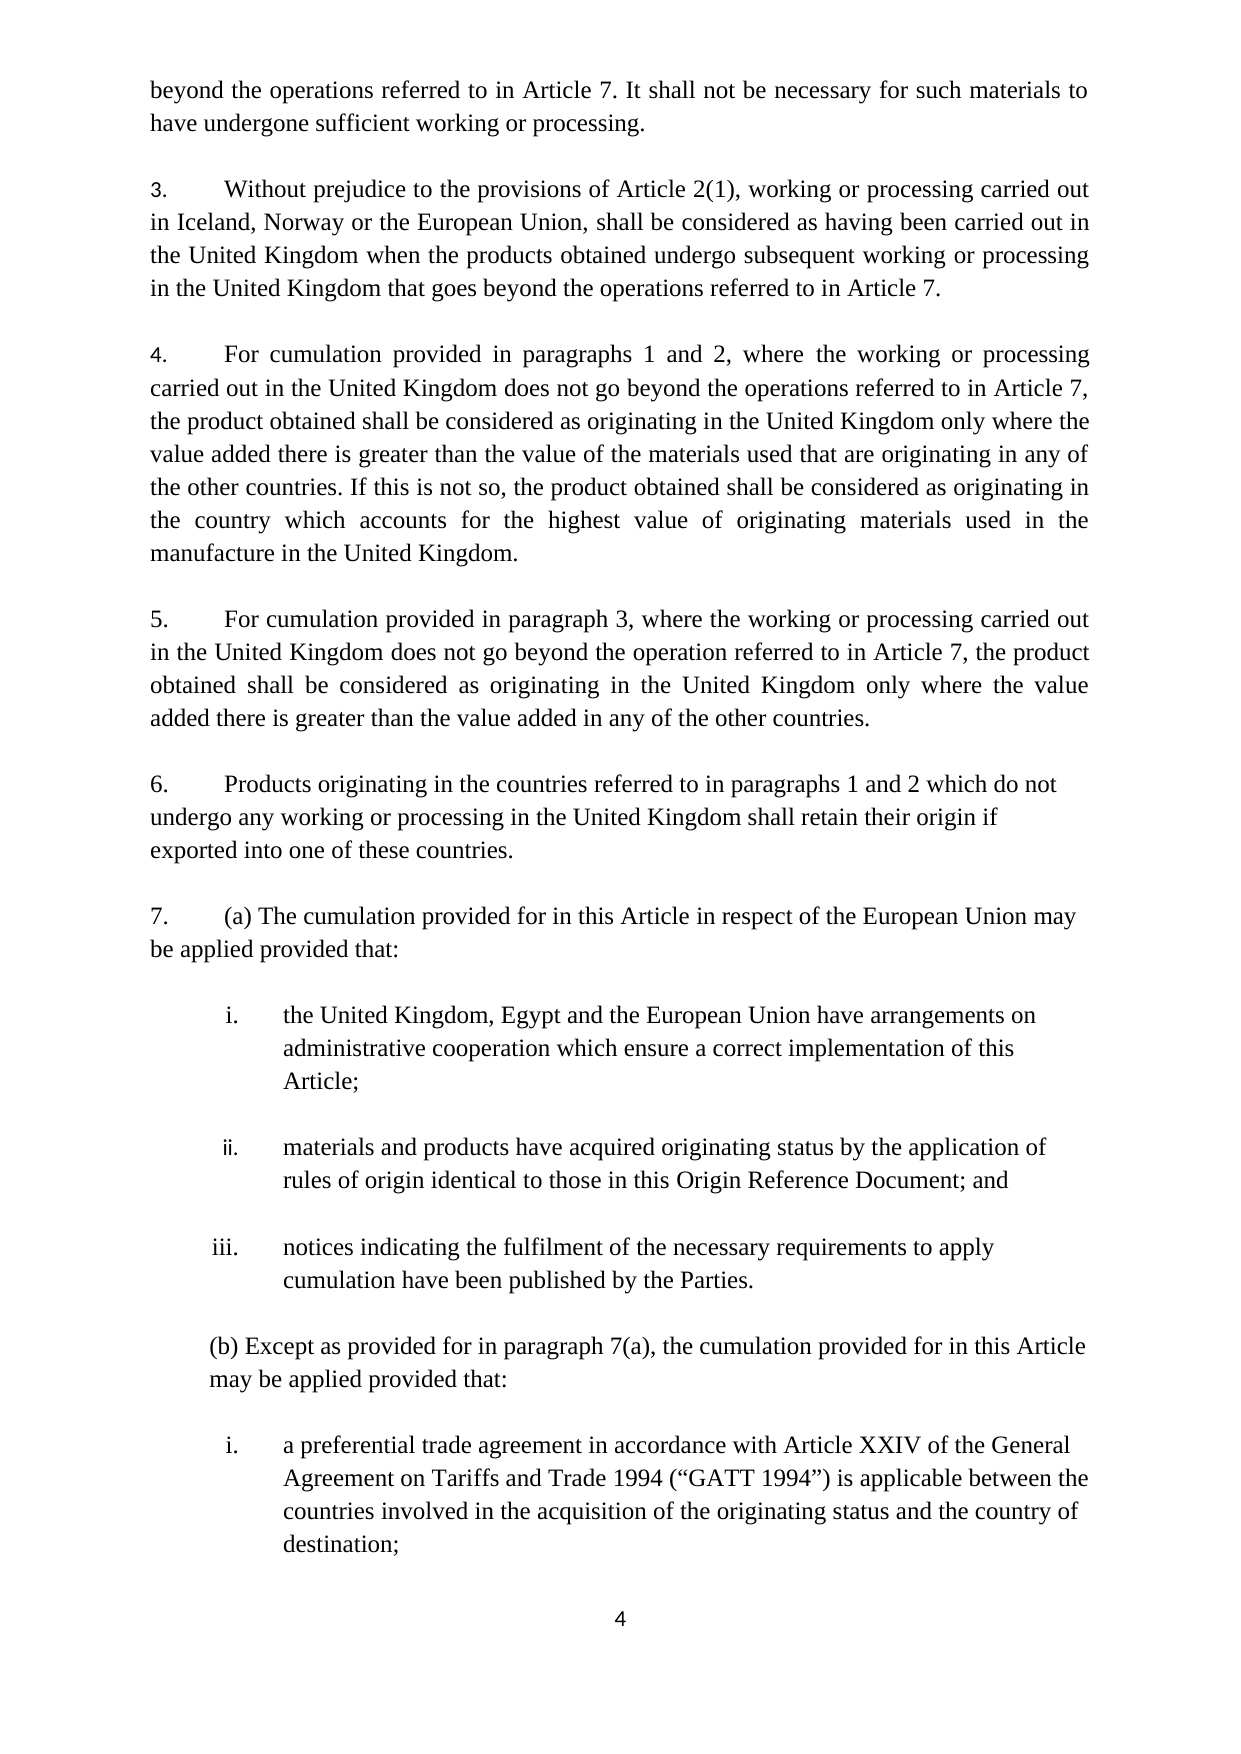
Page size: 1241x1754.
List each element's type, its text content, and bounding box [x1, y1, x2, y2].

list notices indicating the fulfilment of the necessary requirements to apply cumulation have been published by the Parties. [239, 1232, 1090, 1293]
list a preferential trade agreement in accordance with Article XXIV of the General Agreement on Tariffs and Trade 1994 (“GATT 1994”) is applicable between the countries involved in the acquisition of the originating status and the country of destination; [239, 1430, 1090, 1558]
list Without prejudice to the provisions of Article 2(1), working or processing carried out in Iceland, Norway or the European Union, shall be considered as having been carried out in the United Kingdom when the products obtained undergo subsequent working or processing in the United Kingdom that goes beyond the operations referred to in Article 7. [150, 174, 1090, 302]
text (b) Except as provided for in paragraph 7(a), the cumulation provided for in this Article may be applied provided that: [209, 1331, 1090, 1392]
text 7. (a) The cumulation provided for in this Article in respect of the European Union may be applied provided that: [150, 901, 1090, 963]
list materials and products have acquired originating status by the application of rules of origin identical to those in this Origin Reference Document; and [239, 1132, 1090, 1194]
list Without prejudice to the provisions of Article 2(1), products shall be considered as originating in the United Kingdom if they are obtained there, incorporating materials originating in Egypt or any other country referred to in Annex A to this Origin Reference Document, provided that the working or processing carried out in the United Kingdom goes beyond the operations referred to in Article 7. It shall not be necessary for such materials to have undergone sufficient working or processing. [150, 75, 1090, 137]
list For cumulation provided in paragraphs 1 and 2, where the working or processing carried out in the United Kingdom does not go beyond the operations referred to in Article 7, the product obtained shall be considered as originating in the United Kingdom only where the value added there is greater than the value of the materials used that are originating in any of the other countries. If this is not so, the product obtained shall be considered as originating in the country which accounts for the highest value of originating materials used in the manufacture in the United Kingdom. [150, 339, 1090, 567]
list For cumulation provided in paragraph 3, where the working or processing carried out in the United Kingdom does not go beyond the operation referred to in Article 7, the product obtained shall be considered as originating in the United Kingdom only where the value added there is greater than the value added in any of the other countries. [150, 604, 1090, 732]
list the United Kingdom, Egypt and the European Union have arrangements on administrative cooperation which ensure a correct implementation of this Article; [239, 1000, 1090, 1095]
text 6. Products originating in the countries referred to in paragraphs 1 and 2 which do not undergo any working or processing in the United Kingdom shall retain their origin if exported into one of these countries. [150, 769, 1090, 864]
